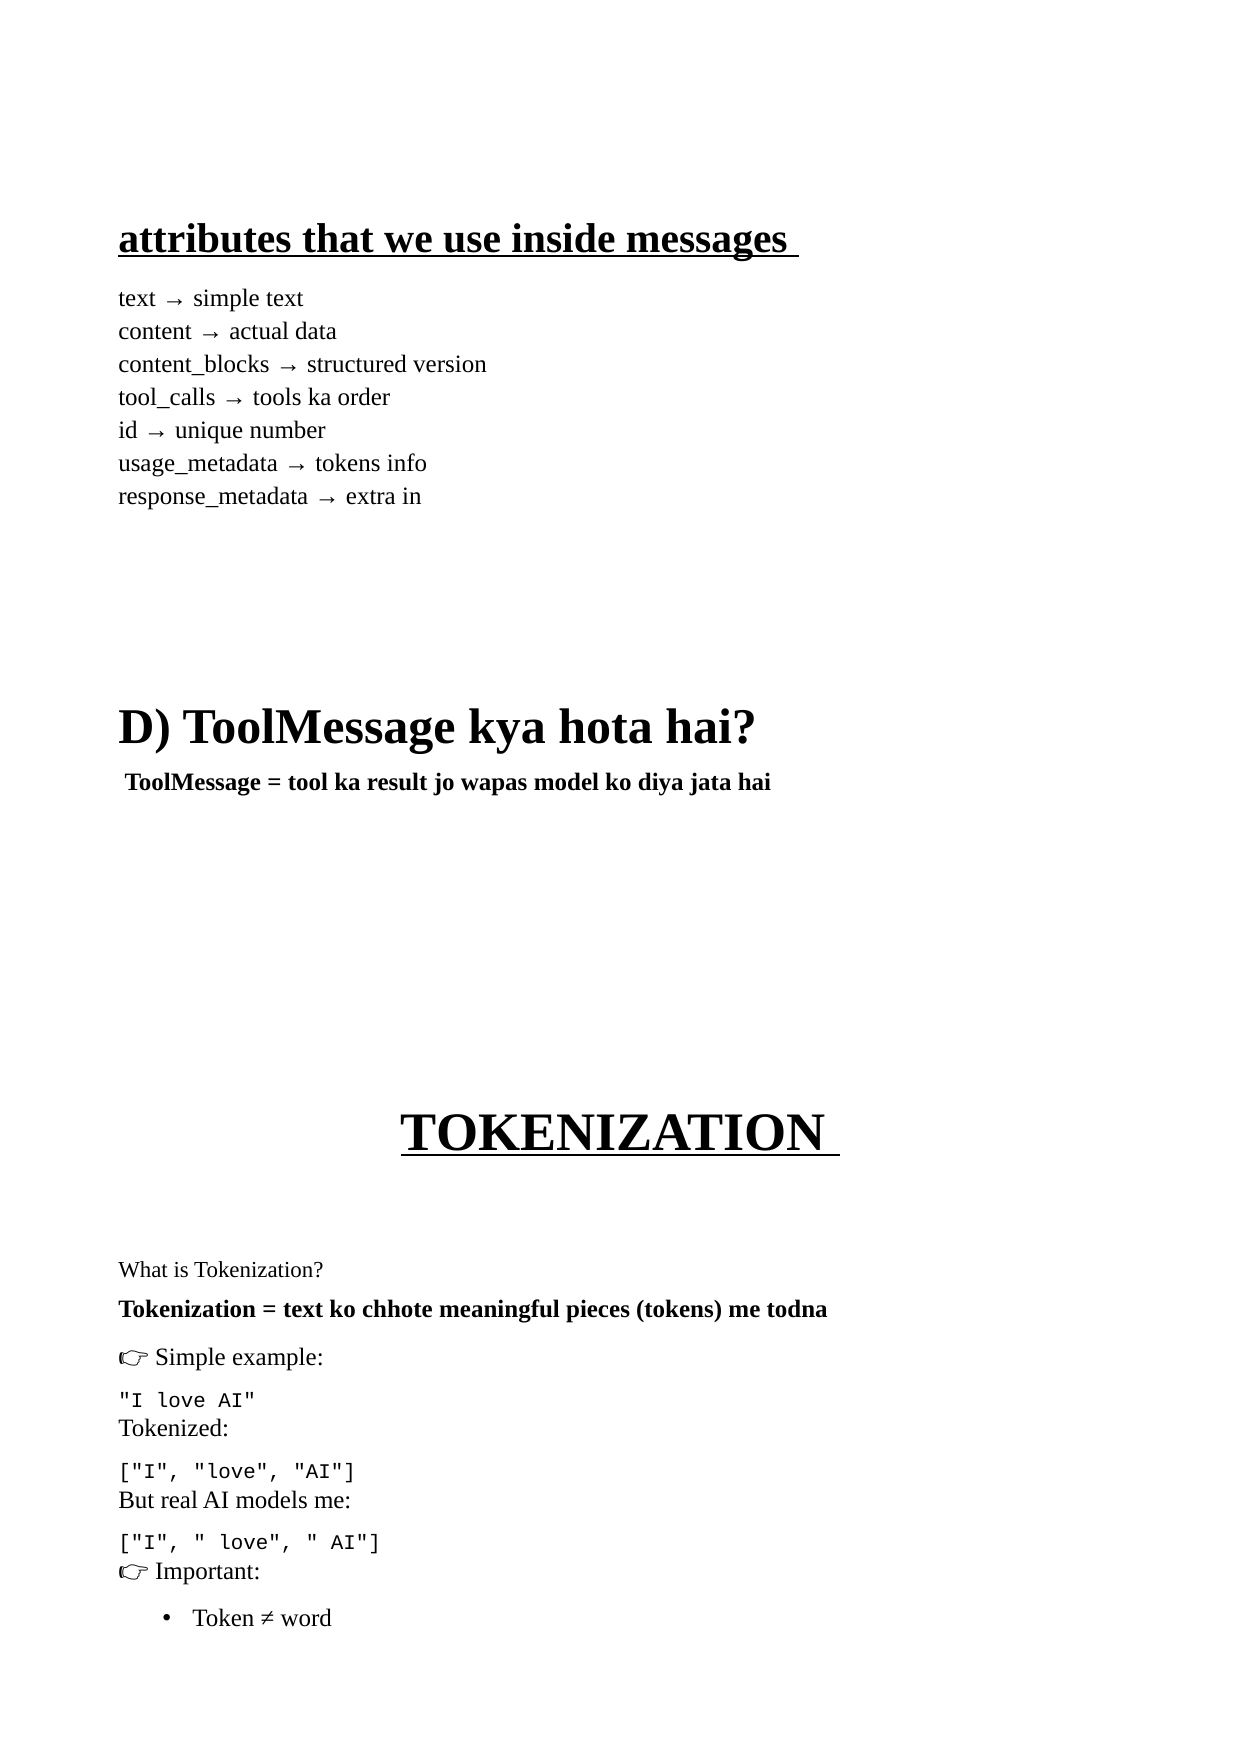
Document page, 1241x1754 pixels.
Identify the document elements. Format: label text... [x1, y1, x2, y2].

text ["I", "love", "AI"] [118, 1461, 1122, 1485]
list Token ≠ word [162, 1603, 1122, 1632]
text attributes that we use inside messages [118, 213, 1122, 261]
text 👉 Simple example: [118, 1342, 1122, 1371]
text ToolMessage = tool ka result jo wapas model ko diya jata hai [118, 767, 1122, 795]
text "I love AI" [118, 1390, 1122, 1413]
subtitle D) ToolMessage kya hota hai? [118, 697, 1122, 754]
text Tokenized: [118, 1413, 1122, 1442]
text 👉 Important: [118, 1556, 1122, 1585]
text TOKENIZATION [118, 1100, 1122, 1162]
text But real AI models me: [118, 1485, 1122, 1513]
subtitle What is Tokenization? [118, 1256, 1122, 1282]
text text → simple text content → actual data content_blocks → structured version tool_calls → tools ka order id → unique number usage_metadata → tokens info response_metadata → extra in [118, 283, 1122, 510]
text Tokenization = text ko chhote meaningful pieces (tokens) me todna [118, 1294, 1122, 1323]
text ["I", " love", " AI"] [118, 1532, 1122, 1556]
